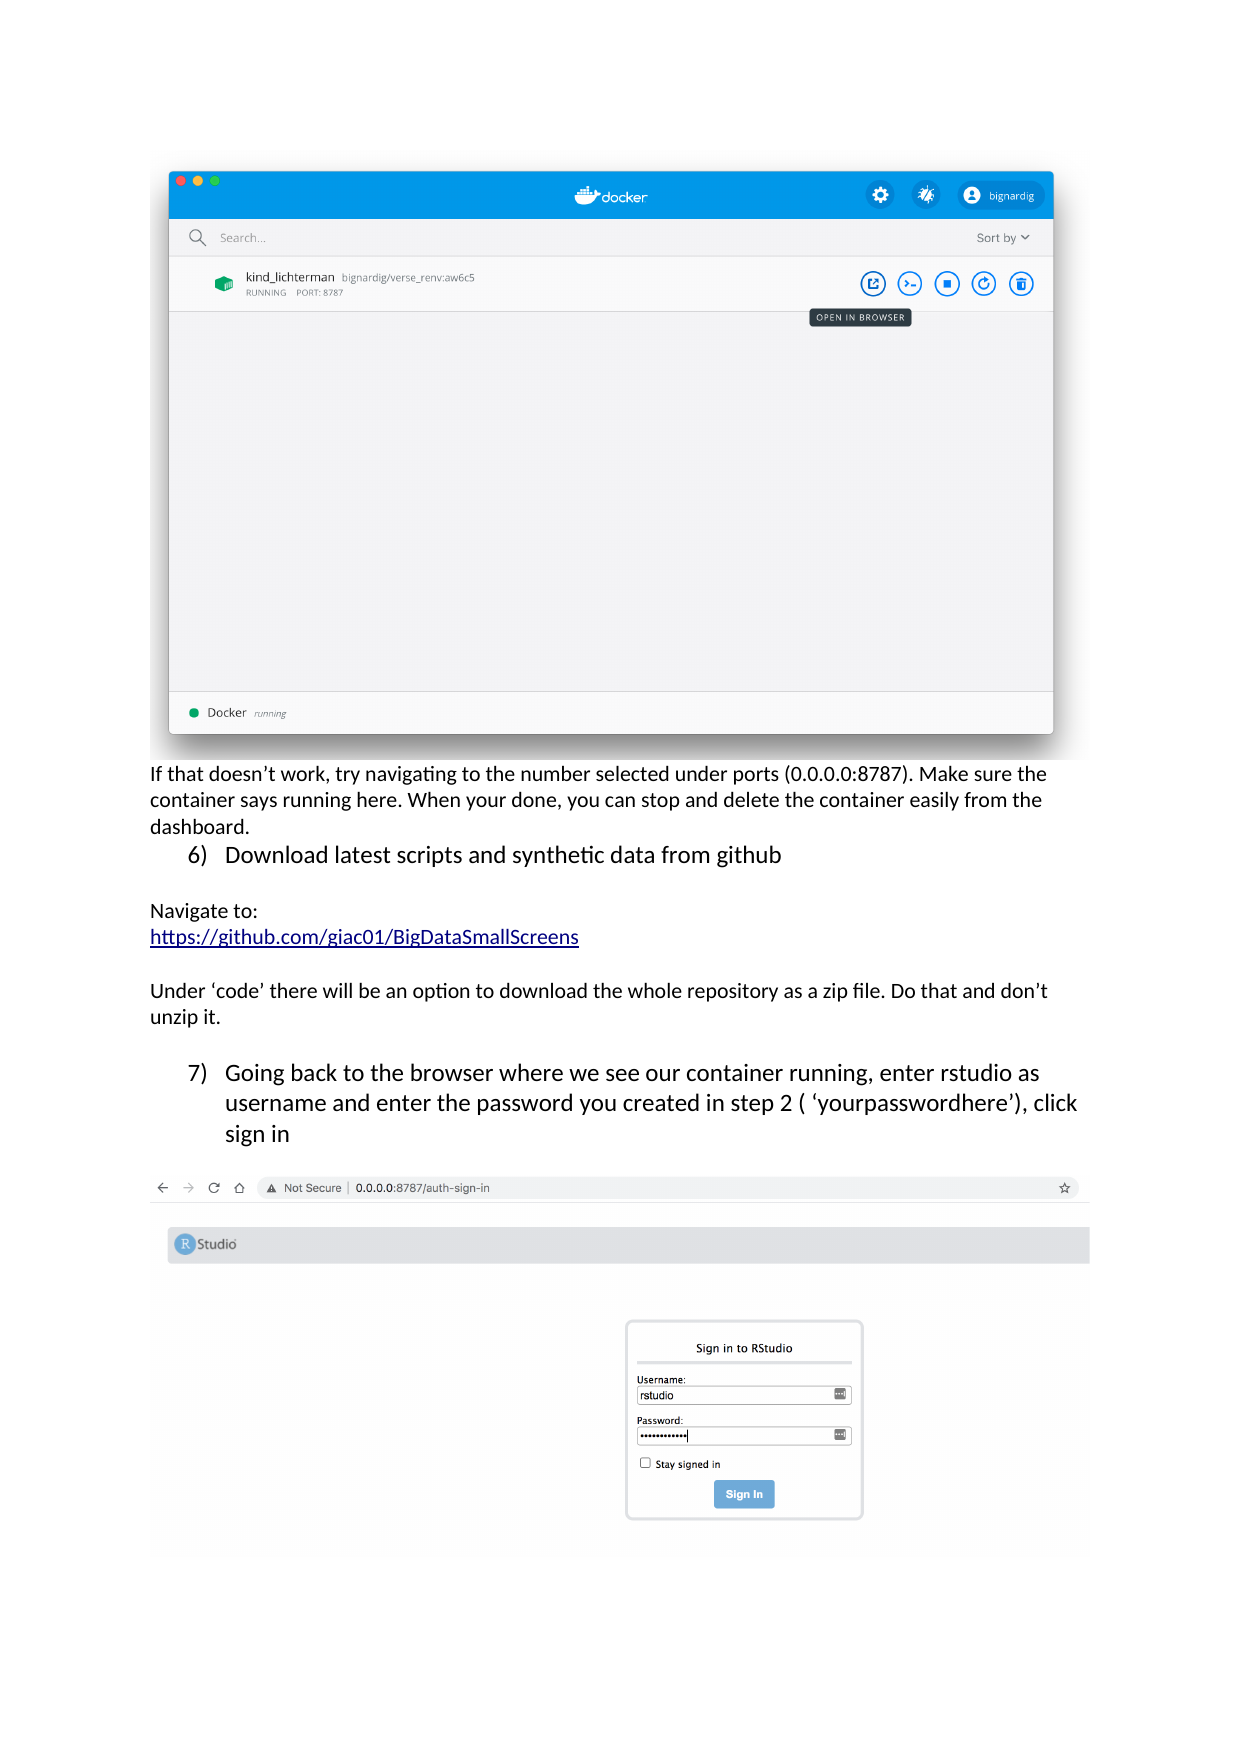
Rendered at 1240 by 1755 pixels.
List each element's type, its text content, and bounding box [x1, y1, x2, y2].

subtitle Download latest scripts and synthetic data from github [187, 840, 1089, 870]
subtitle Going back to the browser where we see our container running, enter rstudio as username and enter the password you created in step 2 ( ‘yourpasswordhere’), click sign in [187, 1057, 1089, 1148]
text Under ‘code’ there will be an option to download the whole repository as a zip file. Do that and don’t unzip it. [150, 977, 1089, 1030]
text If that doesn’t work, try navigating to the number selected under ports (0.0.0.0:8787). Make sure the container says running here. When your done, you can stop and delete the container easily from the dashboard. [150, 760, 1089, 840]
text https://github.com/giac01/BigDataSmallScreens [150, 923, 1089, 950]
text Navigate to: [150, 897, 1089, 923]
